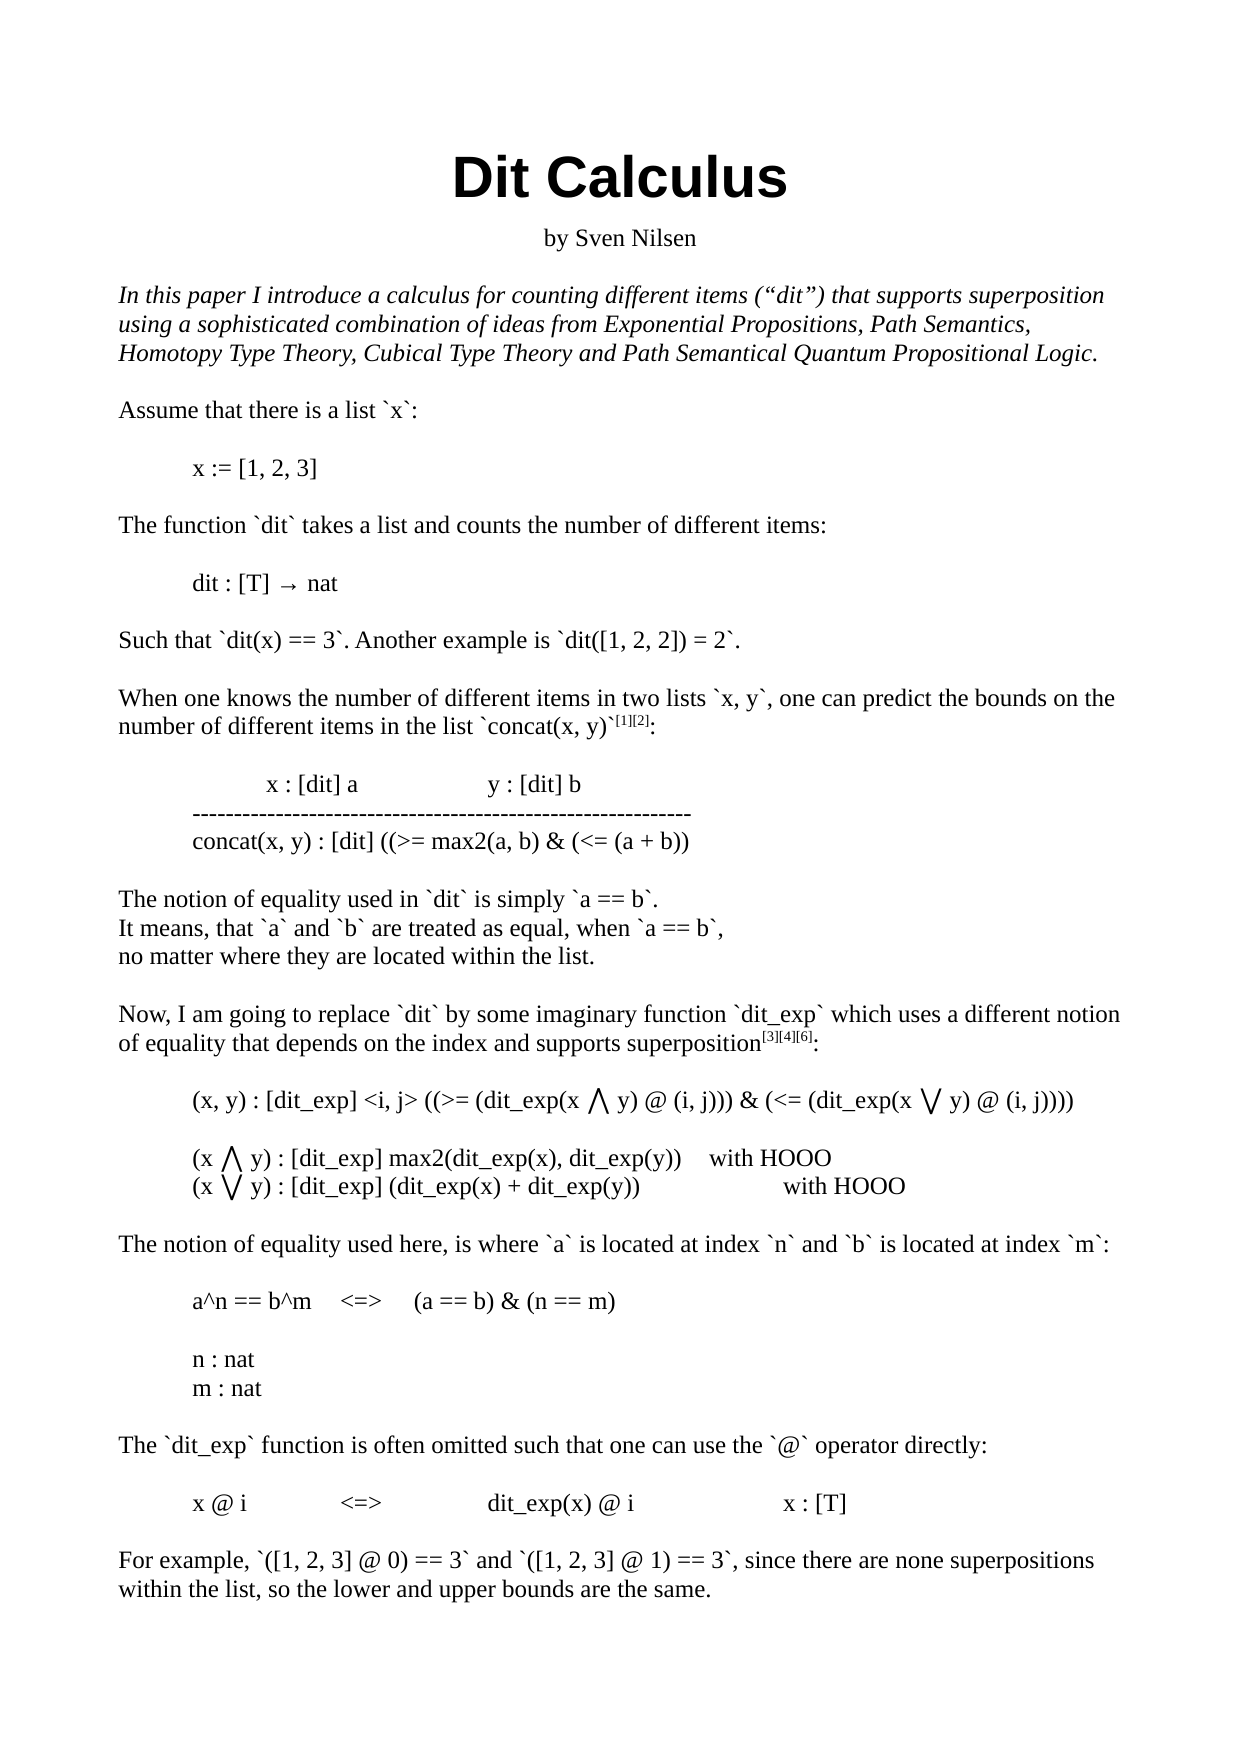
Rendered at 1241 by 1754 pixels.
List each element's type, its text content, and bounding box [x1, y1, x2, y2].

text Now, I am going to replace `dit` by some imaginary function `dit_exp` which uses a different notion of equality that depends on the index and supports superposition[3][4][6]: [118, 999, 1122, 1056]
text For example, `([1, 2, 3] @ 0) == 3` and `([1, 2, 3] @ 1) == 3`, since there are none superpositions within the list, so the lower and upper bounds are the same. [118, 1545, 1122, 1603]
title Dit Calculus [118, 143, 1122, 210]
text The function `dit` takes a list and counts the number of different items: [118, 510, 1122, 539]
text The `dit_exp` function is often omitted such that one can use the `@` operator directly: [118, 1430, 1122, 1459]
text (x ⋁ y) : [dit_exp] (dit_exp(x) + dit_exp(y)) with HOOO [118, 1171, 1122, 1200]
text The notion of equality used here, is where `a` is located at index `n` and `b` is located at index `m`: [118, 1229, 1122, 1258]
text x @ i <=> dit_exp(x) @ i x : [T] [118, 1488, 1122, 1516]
text Such that `dit(x) == 3`. Another example is `dit([1, 2, 2]) = 2`. [118, 625, 1122, 654]
text In this paper I introduce a calculus for counting different items (“dit”) that supports superposition using a sophisticated combination of ideas from Exponential Propositions, Path Semantics, Homotopy Type Theory, Cubical Type Theory and Path Semantical Quantum Propositional Logic. [118, 280, 1122, 366]
text It means, that `a` and `b` are treated as equal, when `a == b`, no matter where they are located within the list. [118, 913, 1122, 970]
text by Sven Nilsen [118, 223, 1122, 251]
text concat(x, y) : [dit] ((>= max2(a, b) & (<= (a + b)) [118, 826, 1122, 884]
text a^n == b^m <=> (a == b) & (n == m) [118, 1286, 1122, 1315]
text Assume that there is a list `x`: [118, 395, 1122, 424]
text (x, y) : [dit_exp] <i, j> ((>= (dit_exp(x ⋀ y) @ (i, j))) & (<= (dit_exp(x ⋁ y) @ (i, j)))) [118, 1085, 1122, 1114]
text m : nat [118, 1373, 1122, 1401]
text When one knows the number of different items in two lists `x, y`, one can predict the bounds on the number of different items in the list `concat(x, y)`[1][2]: [118, 683, 1122, 740]
text ------------------------------------------------------------ [118, 798, 1122, 826]
text n : nat [118, 1344, 1122, 1373]
text x := [1, 2, 3] [118, 453, 1122, 481]
text (x ⋀ y) : [dit_exp] max2(dit_exp(x), dit_exp(y)) with HOOO [118, 1143, 1122, 1171]
text The notion of equality used in `dit` is simply `a == b`. [118, 884, 1122, 913]
text dit : [T] → nat [118, 568, 1122, 596]
text x : [dit] a y : [dit] b [118, 769, 1122, 798]
